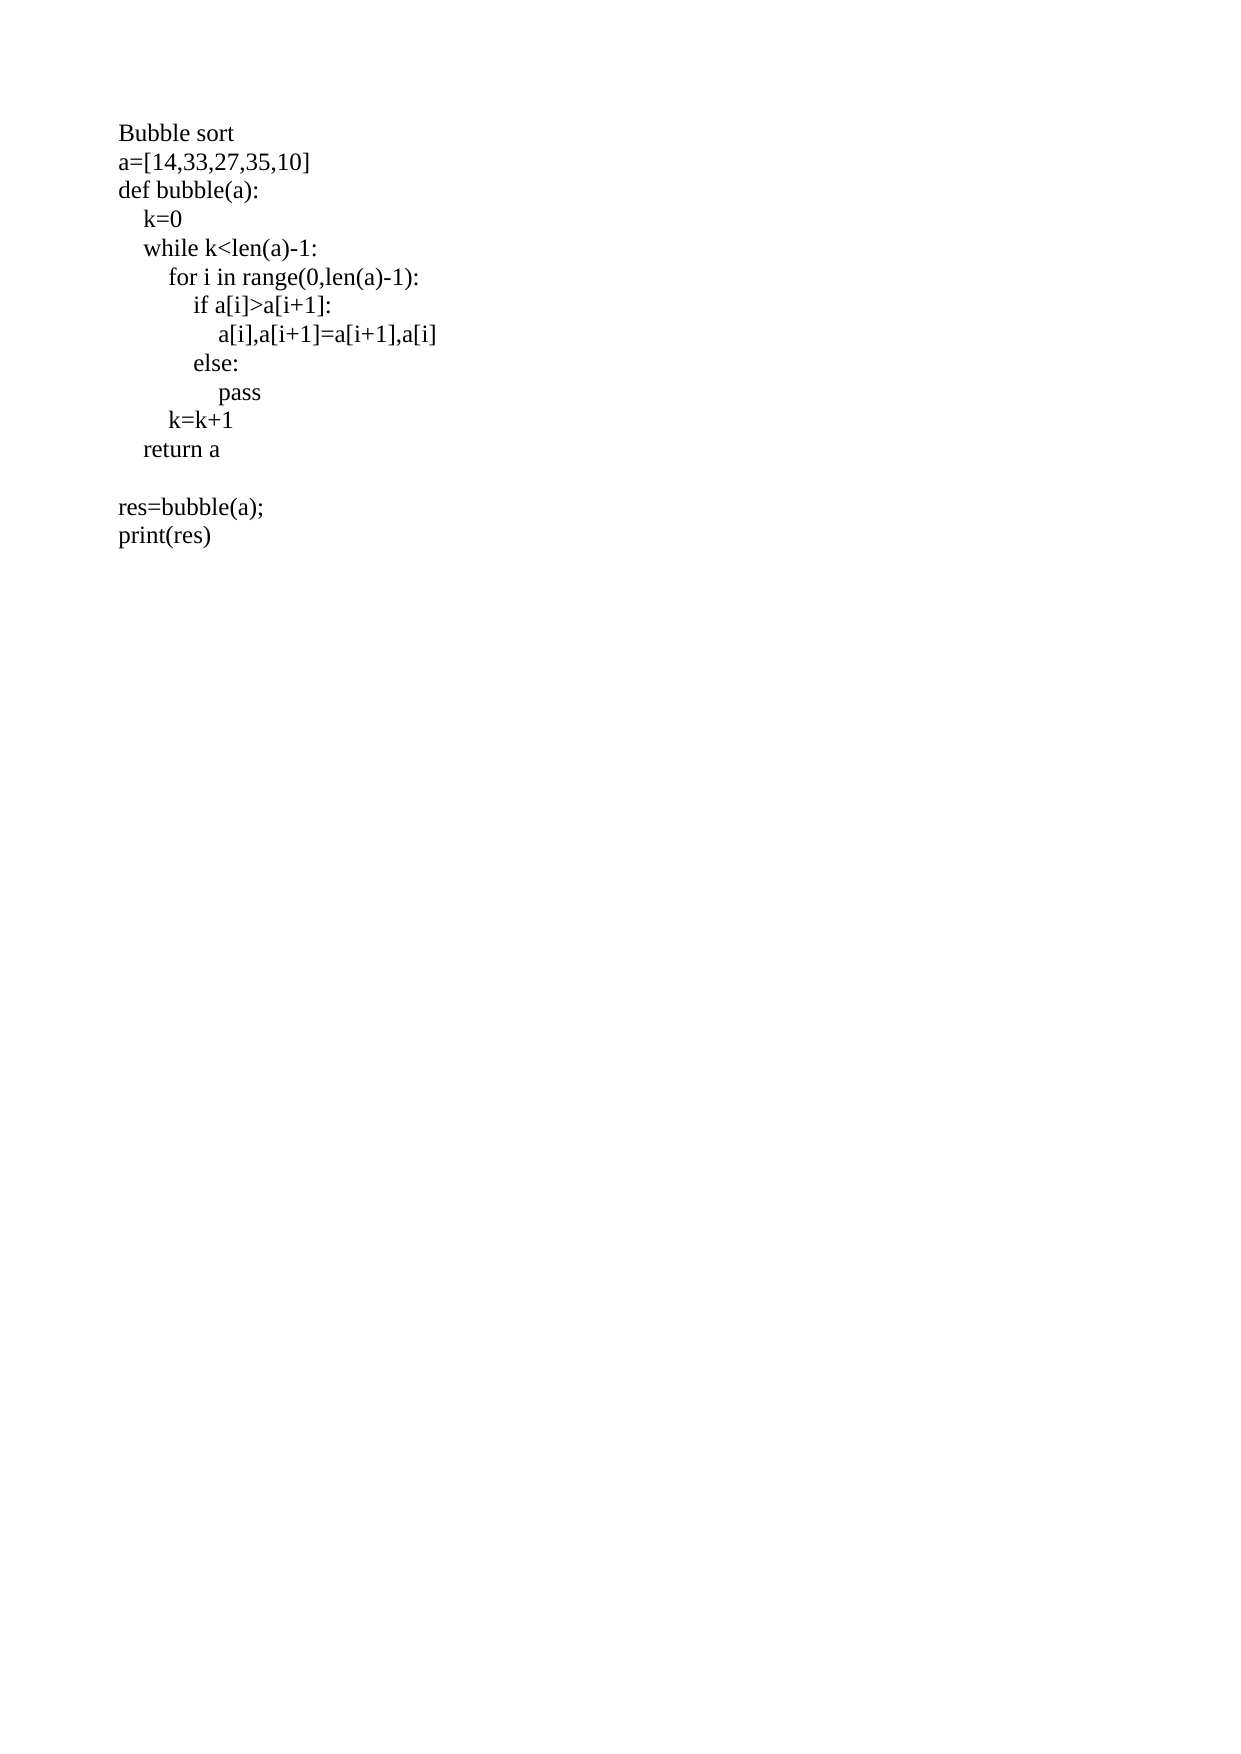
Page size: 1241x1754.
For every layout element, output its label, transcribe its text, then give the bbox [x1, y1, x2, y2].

text if a[i]>a[i+1]: [118, 291, 1122, 319]
text res=bubble(a); [118, 492, 1122, 521]
text a=[14,33,27,35,10] [118, 147, 1122, 176]
text else: [118, 348, 1122, 377]
text pass [118, 377, 1122, 406]
text a[i],a[i+1]=a[i+1],a[i] [118, 319, 1122, 348]
text k=k+1 [118, 406, 1122, 434]
text print(res) [118, 521, 1122, 549]
text Bubble sort [118, 118, 1122, 147]
text for i in range(0,len(a)-1): [118, 262, 1122, 291]
text while k<len(a)-1: [118, 233, 1122, 262]
text return a [118, 434, 1122, 463]
text k=0 [118, 204, 1122, 233]
text def bubble(a): [118, 176, 1122, 204]
